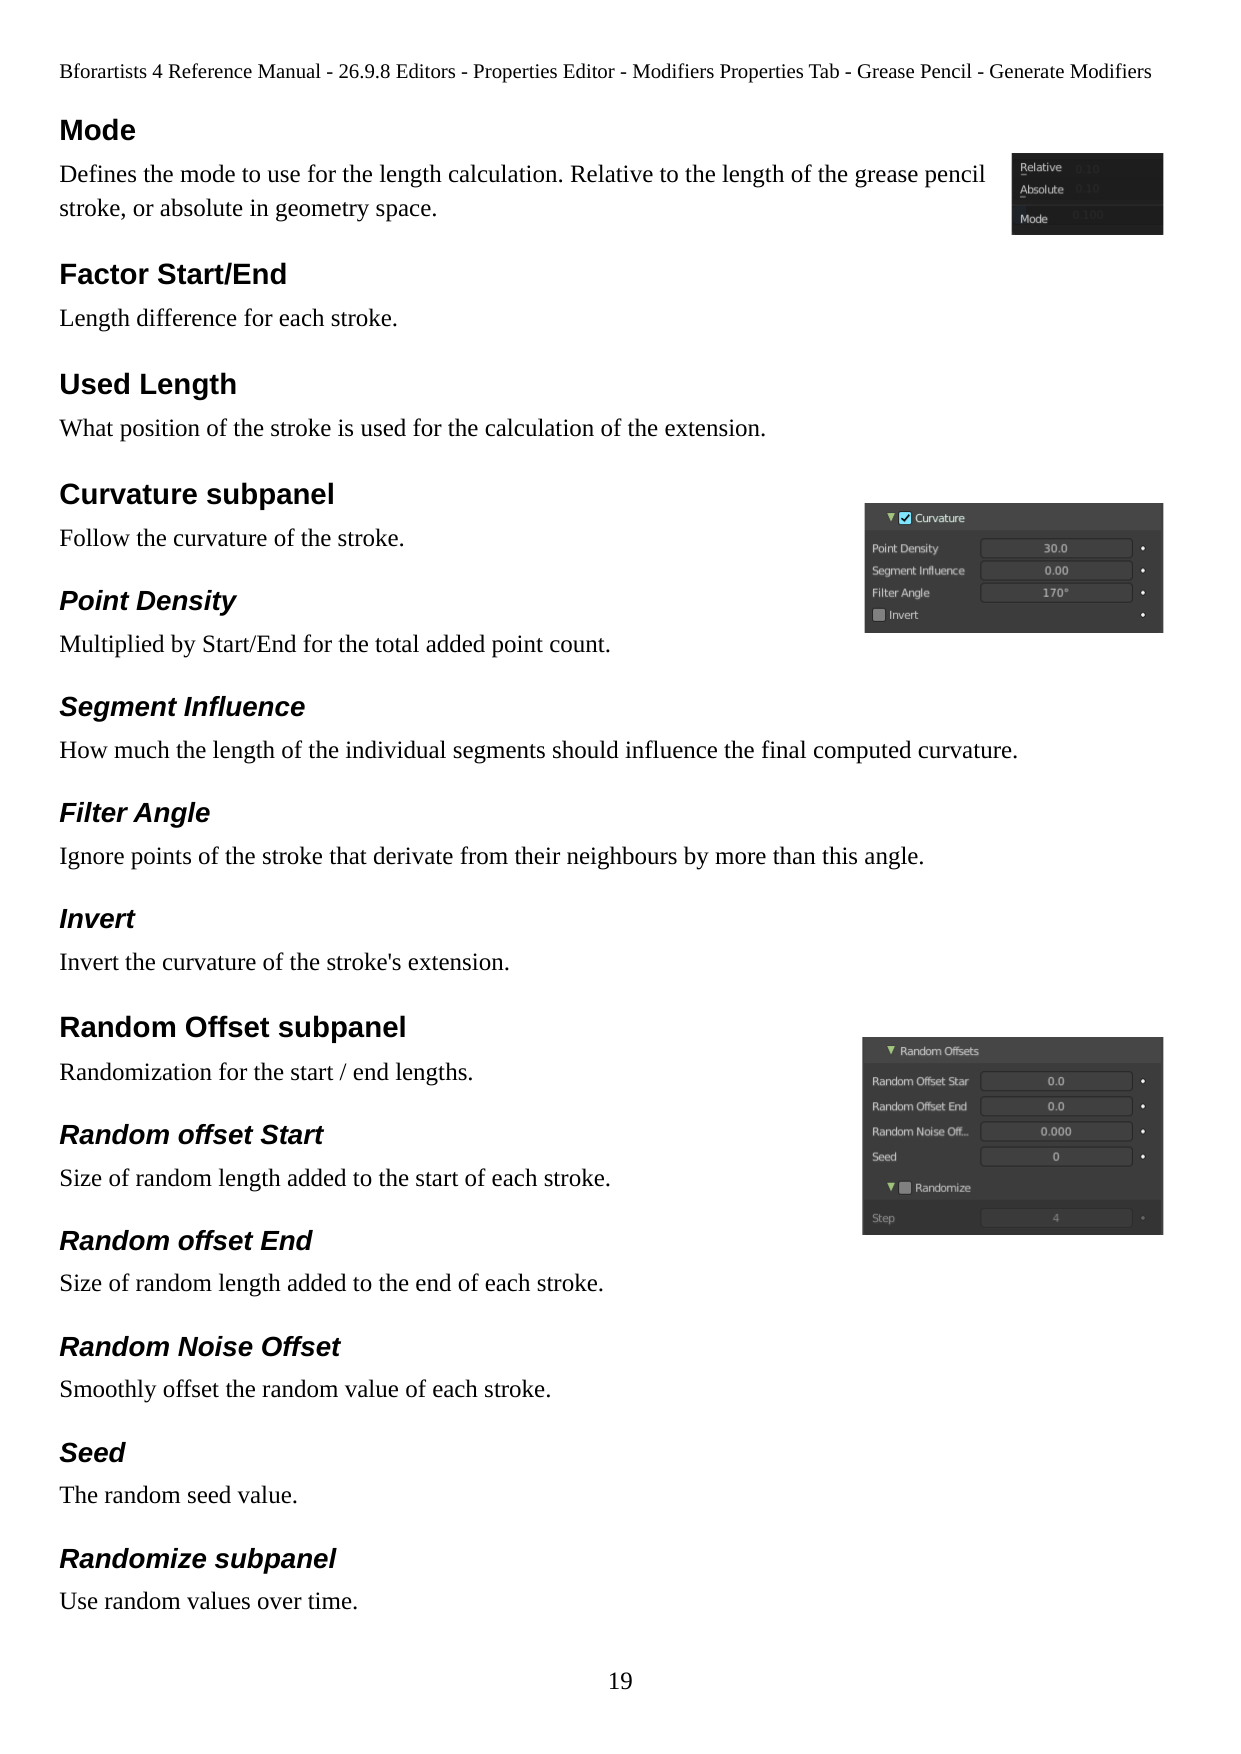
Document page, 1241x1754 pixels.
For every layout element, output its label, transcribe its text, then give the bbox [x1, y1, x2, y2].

subtitle Random offset End [59, 1224, 1181, 1256]
text Size of random length added to the start of each stroke. [59, 1163, 862, 1191]
subtitle Random offset Start [59, 1118, 862, 1150]
subtitle Curvature subpanel [59, 477, 1181, 511]
text How much the length of the individual segments should influence the final computed curvature. [59, 735, 1181, 764]
subtitle Randomize subpanel [59, 1542, 1181, 1574]
subtitle Mode [59, 113, 1181, 146]
subtitle Used Length [59, 367, 1181, 401]
subtitle Factor Start/End [59, 257, 1181, 291]
picture [864, 503, 1164, 633]
subtitle Invert [59, 902, 1181, 934]
subtitle Seed [59, 1436, 1181, 1468]
subtitle [1164, 1118, 1181, 1150]
text Size of random length added to the end of each stroke. [59, 1268, 1181, 1297]
subtitle Random Offset subpanel [59, 1010, 1181, 1044]
text Follow the curvature of the stroke. [59, 523, 864, 552]
picture [1011, 153, 1164, 235]
subtitle Filter Angle [59, 796, 1181, 828]
text Smoothly offset the random value of each stroke. [59, 1374, 1181, 1403]
subtitle [1164, 584, 1181, 616]
subtitle Segment Influence [59, 691, 1181, 722]
text What position of the stroke is used for the calculation of the extension. [59, 413, 1181, 442]
text Use random values over time. [59, 1586, 1181, 1615]
text Invert the curvature of the stroke's extension. [59, 947, 1181, 976]
subtitle Random Noise Offset [59, 1330, 1181, 1362]
subtitle Point Density [59, 584, 864, 616]
picture [862, 1037, 1164, 1235]
text The random seed value. [59, 1480, 1181, 1509]
text Multiplied by Start/End for the total added point count. [59, 629, 1181, 658]
text Defines the mode to use for the length calculation. Relative to the length of the grease pencil stroke, or absolute in geometry space. [59, 159, 1011, 222]
text Length difference for each stroke. [59, 303, 1181, 332]
text Ignore points of the stroke that derivate from their neighbours by more than this angle. [59, 841, 1181, 869]
text Randomization for the start / end lengths. [59, 1057, 862, 1085]
